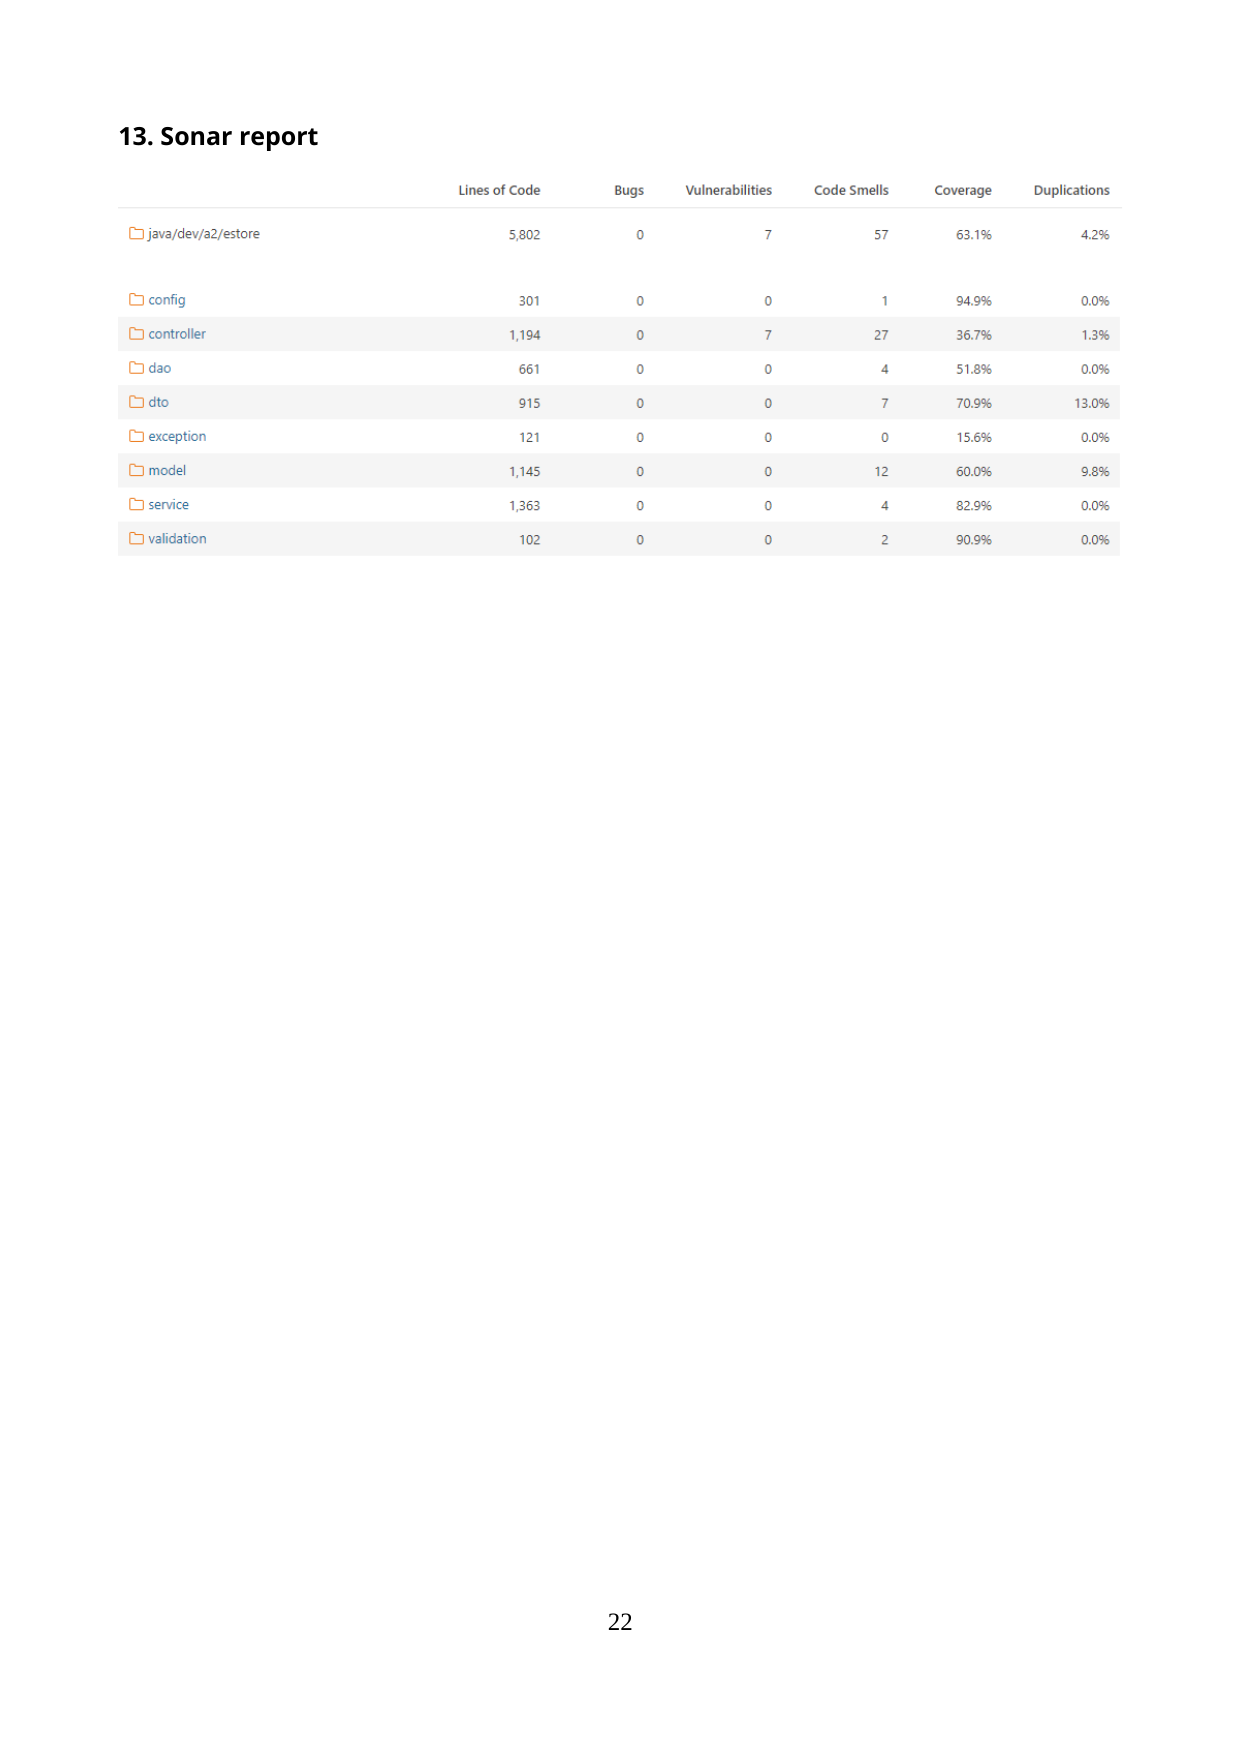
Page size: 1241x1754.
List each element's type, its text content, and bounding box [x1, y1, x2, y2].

picture [118, 169, 1123, 563]
text 13. Sonar report [118, 118, 1122, 152]
